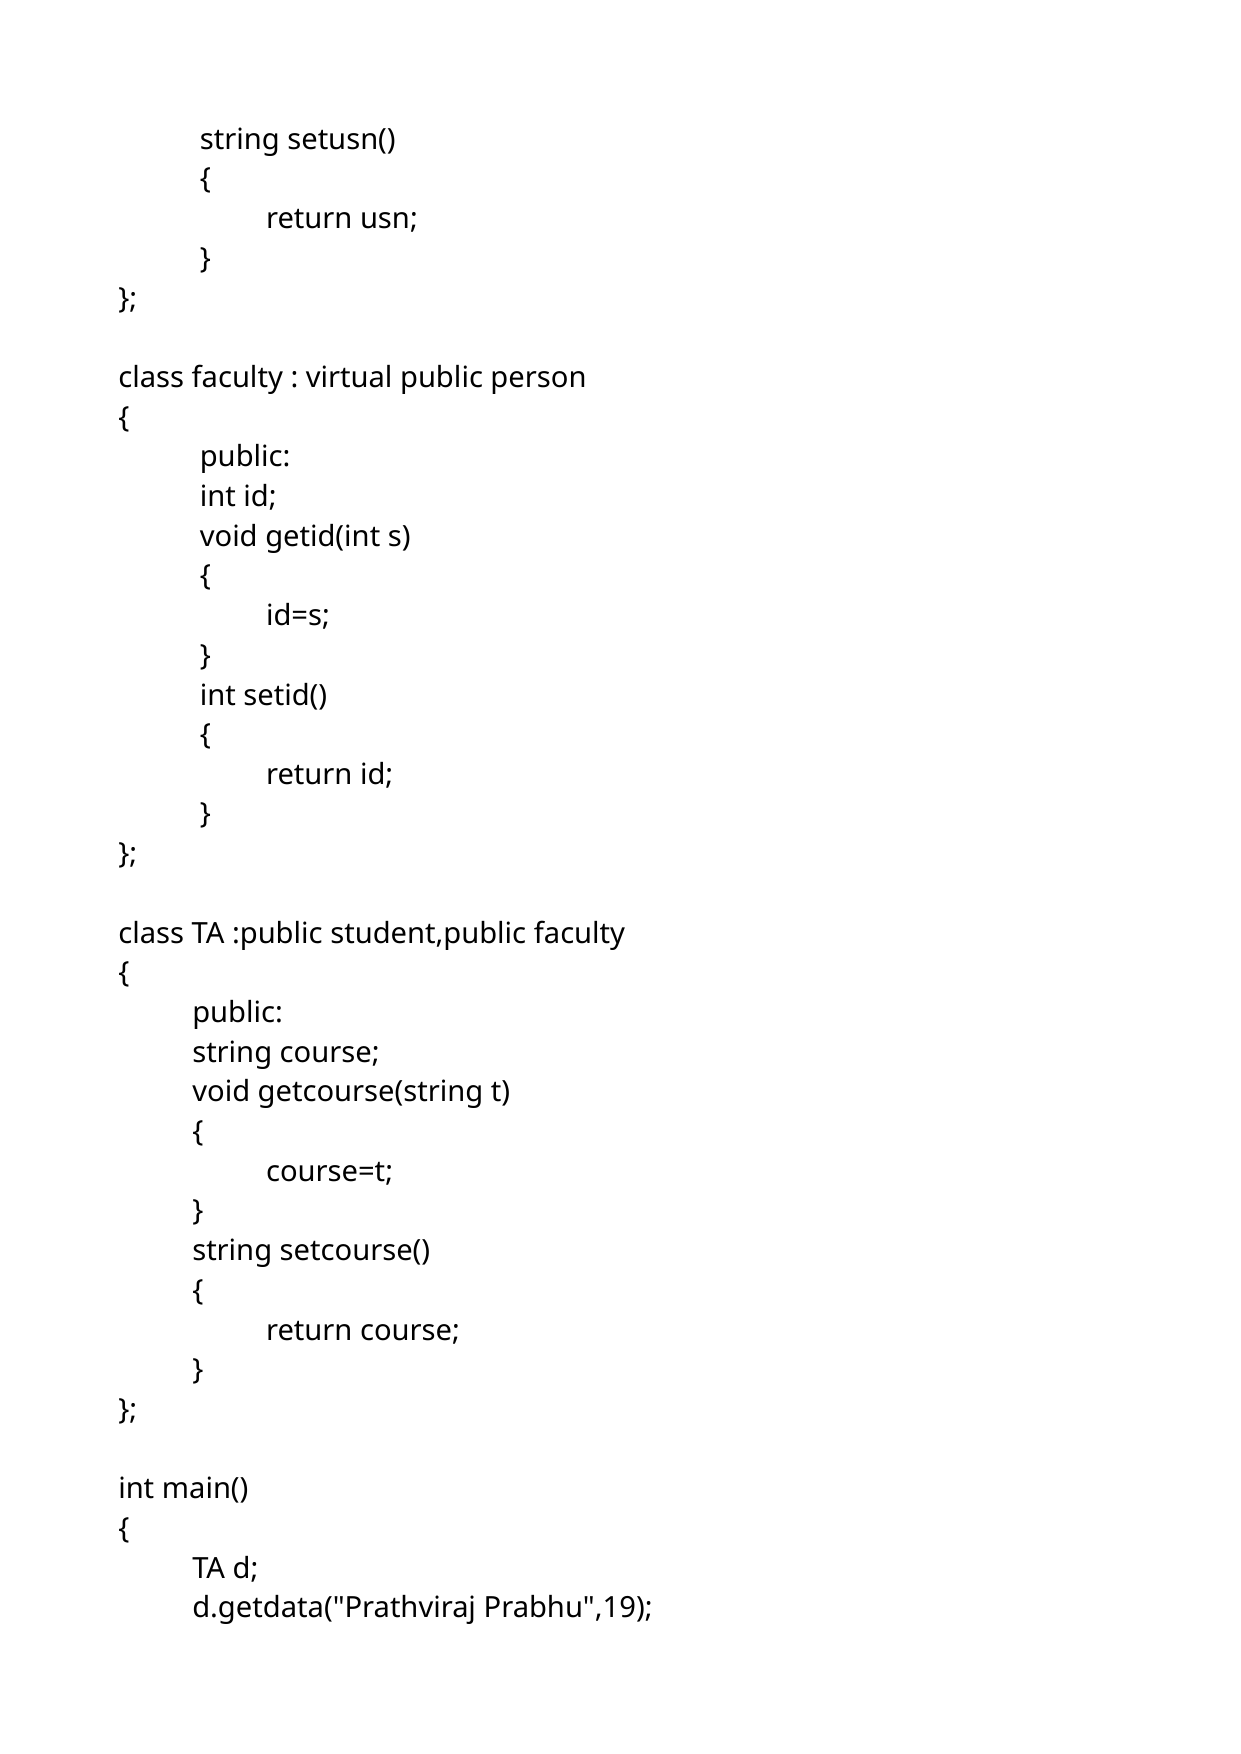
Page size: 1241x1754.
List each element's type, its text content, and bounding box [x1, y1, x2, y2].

text void getid(int s) [118, 515, 1122, 555]
text class faculty : virtual public person [118, 356, 1122, 396]
text } [118, 237, 1122, 277]
text { [118, 1269, 1122, 1309]
text int id; [118, 475, 1122, 515]
text return id; [118, 753, 1122, 793]
text course=t; [118, 1150, 1122, 1190]
text int main() [118, 1467, 1122, 1507]
text int setid() [118, 674, 1122, 713]
text { [118, 952, 1122, 991]
text string setusn() [118, 118, 1122, 158]
text class TA :public student,public faculty [118, 912, 1122, 952]
text return course; [118, 1309, 1122, 1348]
text { [118, 713, 1122, 753]
text d.getdata("Prathviraj Prabhu",19); [118, 1587, 1122, 1626]
text string course; [118, 1031, 1122, 1071]
text }; [118, 1388, 1122, 1428]
text } [118, 793, 1122, 832]
text }; [118, 832, 1122, 872]
text public: [118, 436, 1122, 475]
text { [118, 396, 1122, 436]
text TA d; [118, 1547, 1122, 1587]
text { [118, 1507, 1122, 1547]
text } [118, 1190, 1122, 1229]
text } [118, 634, 1122, 674]
text { [118, 1110, 1122, 1150]
text public: [118, 991, 1122, 1031]
text return usn; [118, 197, 1122, 237]
text { [118, 158, 1122, 197]
text } [118, 1348, 1122, 1388]
text { [118, 555, 1122, 594]
text id=s; [118, 594, 1122, 634]
text void getcourse(string t) [118, 1071, 1122, 1110]
text string setcourse() [118, 1229, 1122, 1269]
text }; [118, 277, 1122, 317]
